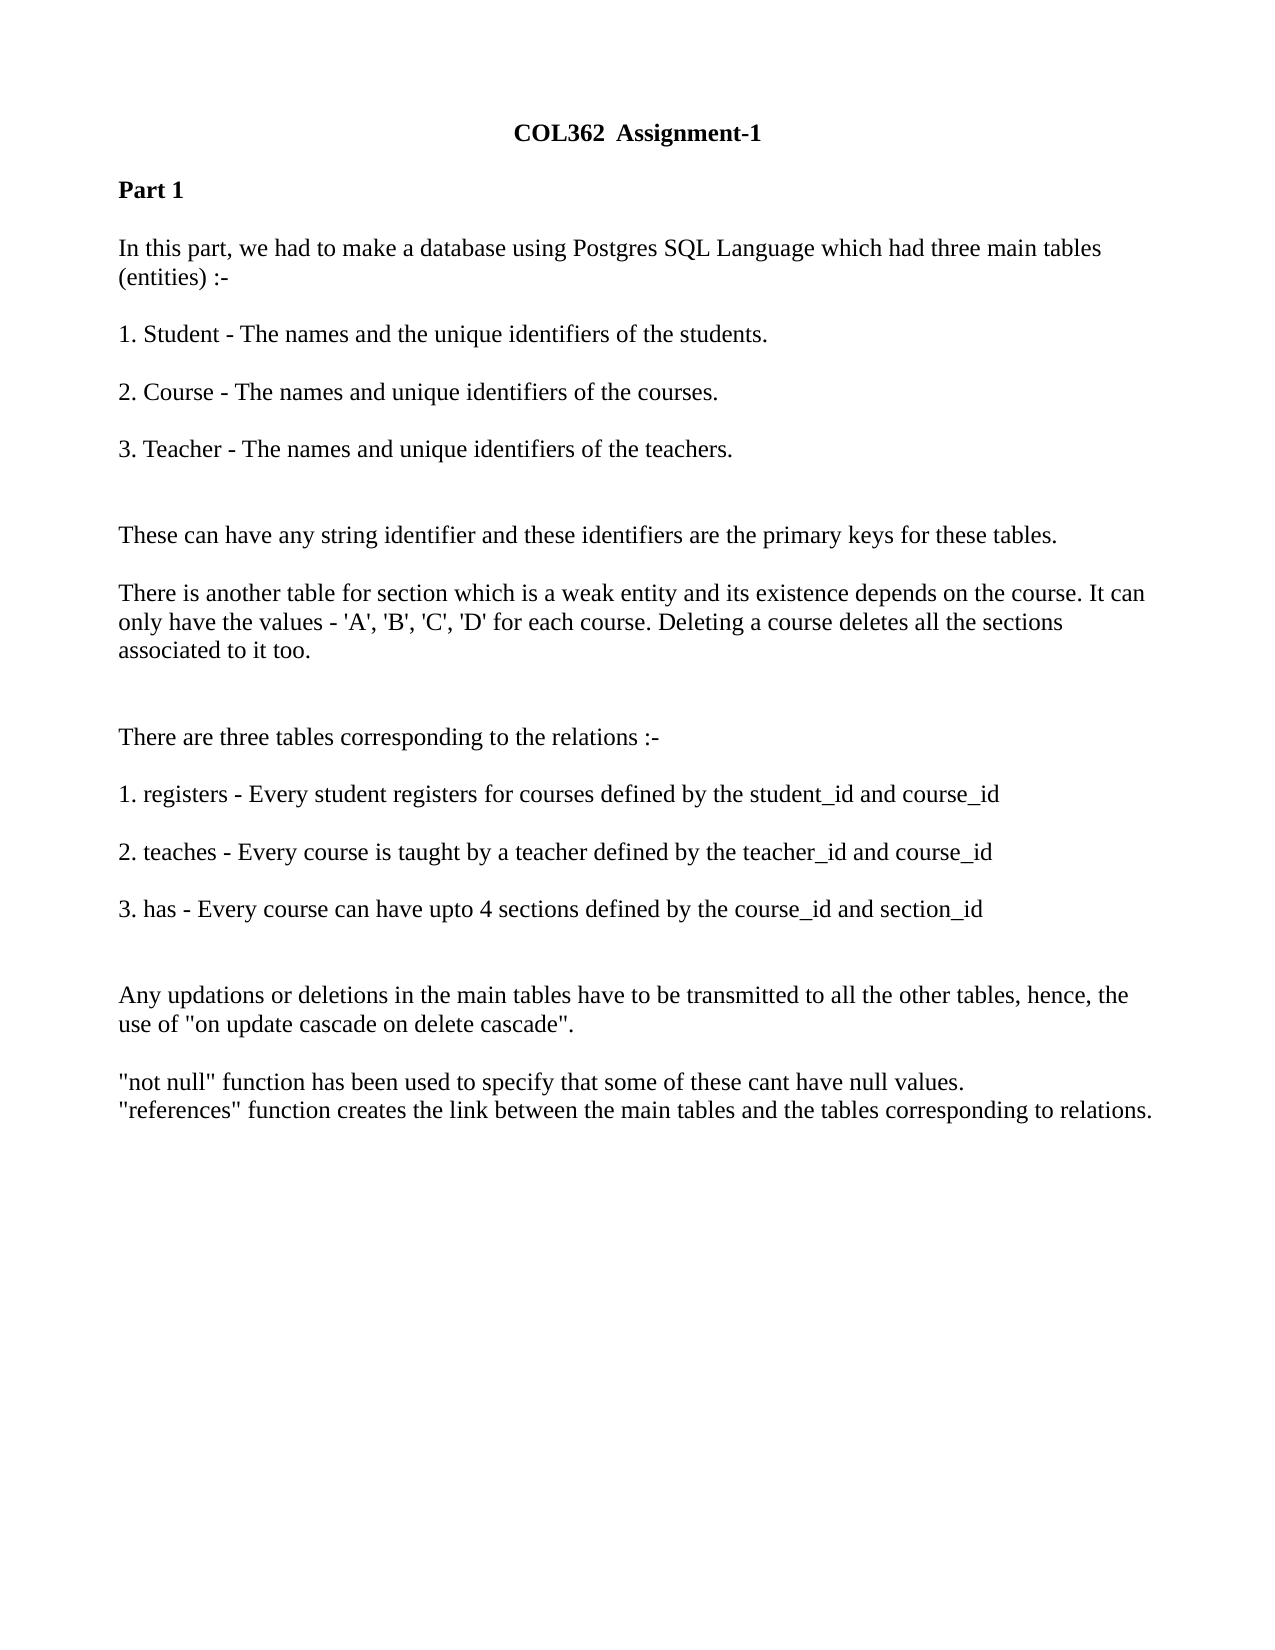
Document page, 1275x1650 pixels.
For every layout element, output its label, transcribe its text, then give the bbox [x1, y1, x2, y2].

text COL362 Assignment-1 [118, 118, 1157, 147]
text "not null" function has been used to specify that some of these cant have null values. [118, 1067, 1157, 1096]
text Part 1 [118, 176, 1157, 204]
text Any updations or deletions in the main tables have to be transmitted to all the other tables, hence, the use of "on update cascade on delete cascade". [118, 981, 1157, 1038]
text In this part, we had to make a database using Postgres SQL Language which had three main tables (entities) :- [118, 233, 1157, 291]
text 2. Course - The names and unique identifiers of the courses. [118, 377, 1157, 406]
text "references" function creates the link between the main tables and the tables corresponding to relations. [118, 1096, 1157, 1124]
text 1. Student - The names and the unique identifiers of the students. [118, 319, 1157, 348]
text There are three tables corresponding to the relations :- [118, 722, 1157, 751]
text These can have any string identifier and these identifiers are the primary keys for these tables. [118, 521, 1157, 549]
text 1. registers - Every student registers for courses defined by the student_id and course_id [118, 779, 1157, 808]
text 3. Teacher - The names and unique identifiers of the teachers. [118, 434, 1157, 463]
text 2. teaches - Every course is taught by a teacher defined by the teacher_id and course_id [118, 837, 1157, 866]
text There is another table for section which is a weak entity and its existence depends on the course. It can only have the values - 'A', 'B', 'C', 'D' for each course. Deleting a course deletes all the sections associated to it too. [118, 578, 1157, 664]
text 3. has - Every course can have upto 4 sections defined by the course_id and section_id [118, 894, 1157, 923]
